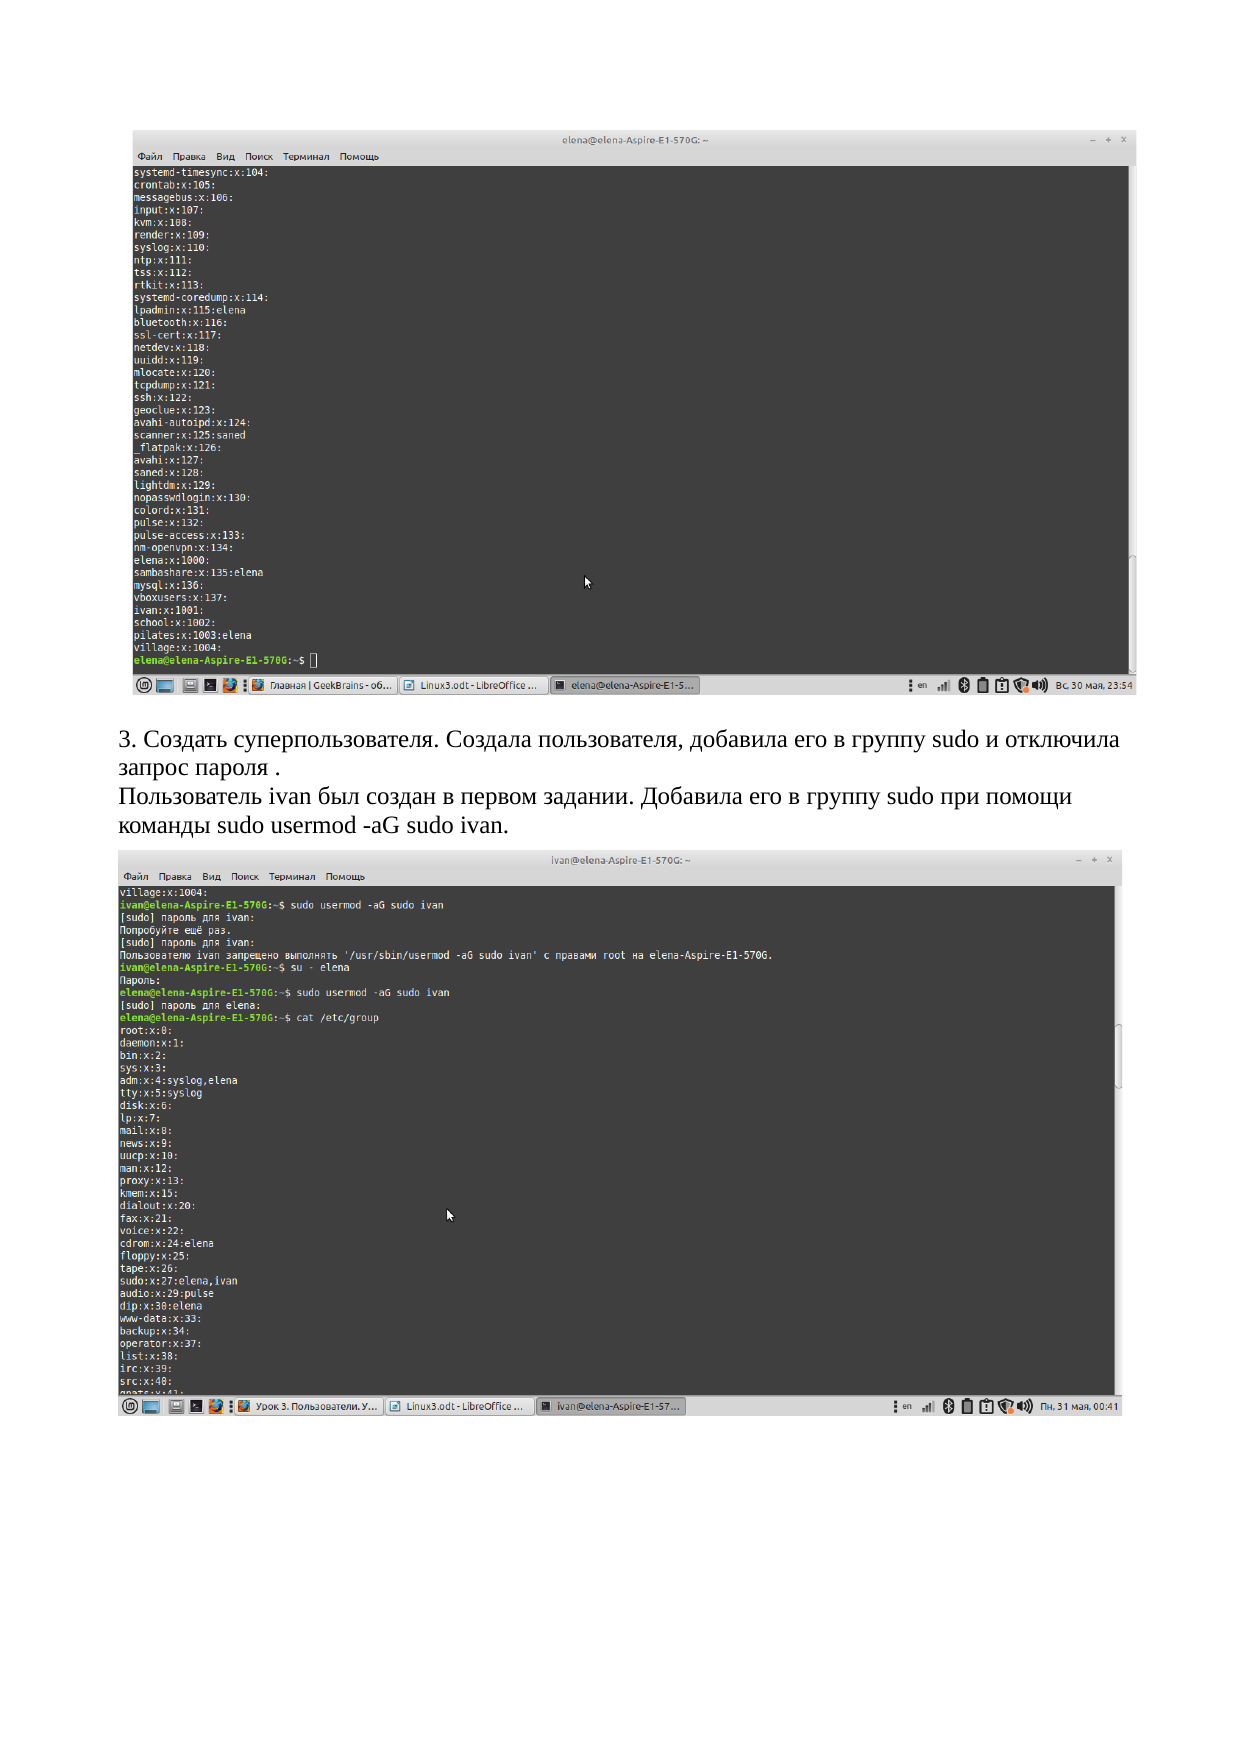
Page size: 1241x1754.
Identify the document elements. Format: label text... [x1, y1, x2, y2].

text Пользователь ivan был создан в первом задании. Добавила его в группу sudo при помощи команды sudo usermod -aG sudo ivan. [118, 781, 1122, 839]
picture [132, 130, 1137, 695]
text 3. Создать суперпользователя. Создала пользователя, добавила его в группу sudo и отключила запрос пароля . [118, 724, 1122, 781]
picture [118, 850, 1123, 1416]
